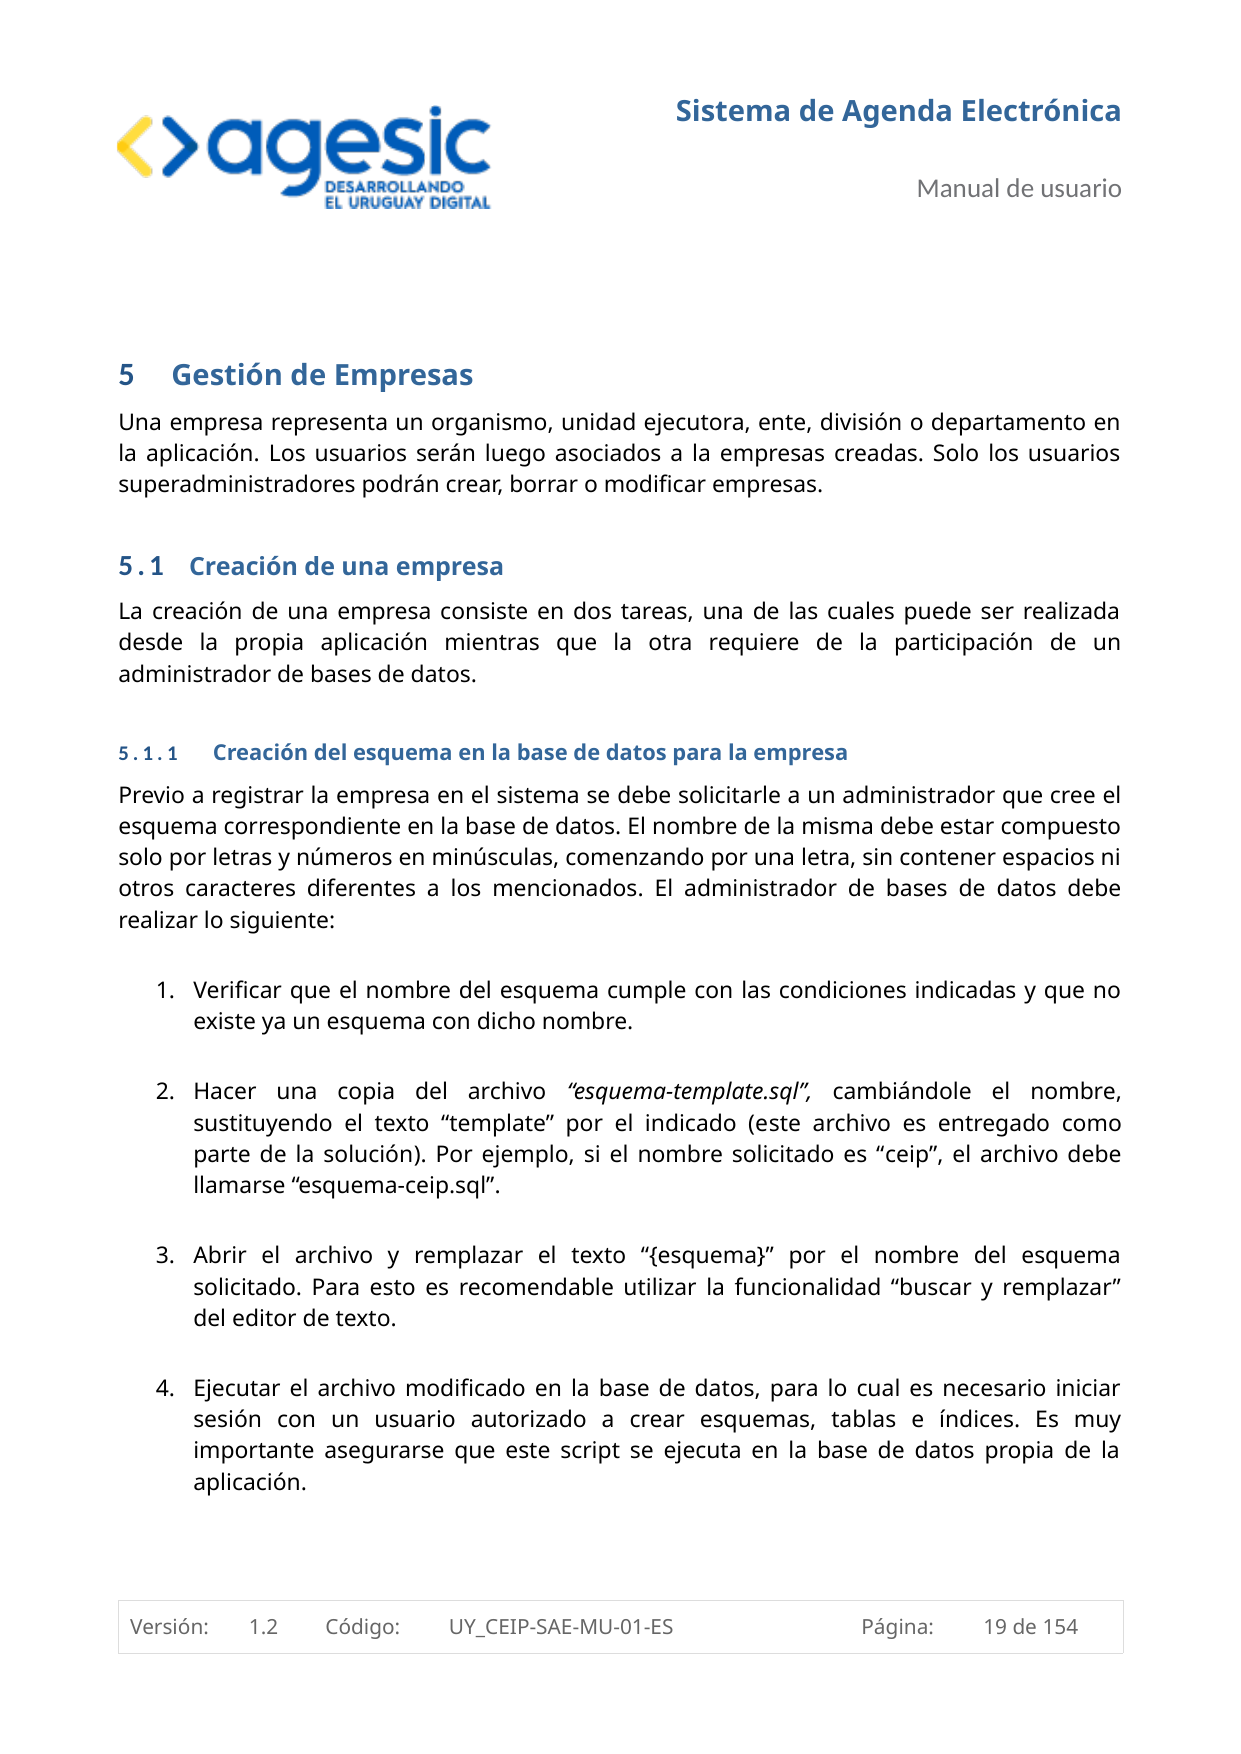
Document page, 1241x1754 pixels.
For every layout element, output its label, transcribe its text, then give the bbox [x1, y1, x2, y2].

subtitle Creación de una empresa [118, 547, 1122, 583]
text Una empresa representa un organismo, unidad ejecutora, ente, división o departamento en la aplicación. Los usuarios serán luego asociados a la empresas creadas. Solo los usuarios superadministradores podrán crear, borrar o modificar empresas. [118, 406, 1122, 499]
list Abrir el archivo y remplazar el texto “{esquema}” por el nombre del esquema solicitado. Para esto es recomendable utilizar la funcionalidad “buscar y remplazar” del editor de texto. [156, 1239, 1122, 1333]
list Ejecutar el archivo modificado en la base de datos, para lo cual es necesario iniciar sesión con un usuario autorizado a crear esquemas, tablas e índices. Es muy importante asegurarse que este script se ejecuta en la base de datos propia de la aplicación. [156, 1372, 1122, 1497]
subtitle Gestión de Empresas [118, 353, 1122, 394]
text La creación de una empresa consiste en dos tareas, una de las cuales puede ser realizada desde la propia aplicación mientras que la otra requiere de la participación de un administrador de bases de datos. [118, 595, 1122, 689]
subtitle Creación del esquema en la base de datos para la empresa [118, 737, 1122, 767]
list Hacer una copia del archivo “esquema-template.sql”, cambiándole el nombre, sustituyendo el texto “template” por el indicado (este archivo es entregado como parte de la solución). Por ejemplo, si el nombre solicitado es “ceip”, el archivo debe llamarse “esquema-ceip.sql”. [156, 1075, 1122, 1200]
text Previo a registrar la empresa en el sistema se debe solicitarle a un administrador que cree el esquema correspondiente en la base de datos. El nombre de la misma debe estar compuesto solo por letras y números en minúsculas, comenzando por una letra, sin contener espacios ni otros caracteres diferentes a los mencionados. El administrador de bases de datos debe realizar lo siguiente: [118, 778, 1122, 935]
list Verificar que el nombre del esquema cumple con las condiciones indicadas y que no existe ya un esquema con dicho nombre. [156, 974, 1122, 1036]
picture [116, 105, 492, 209]
